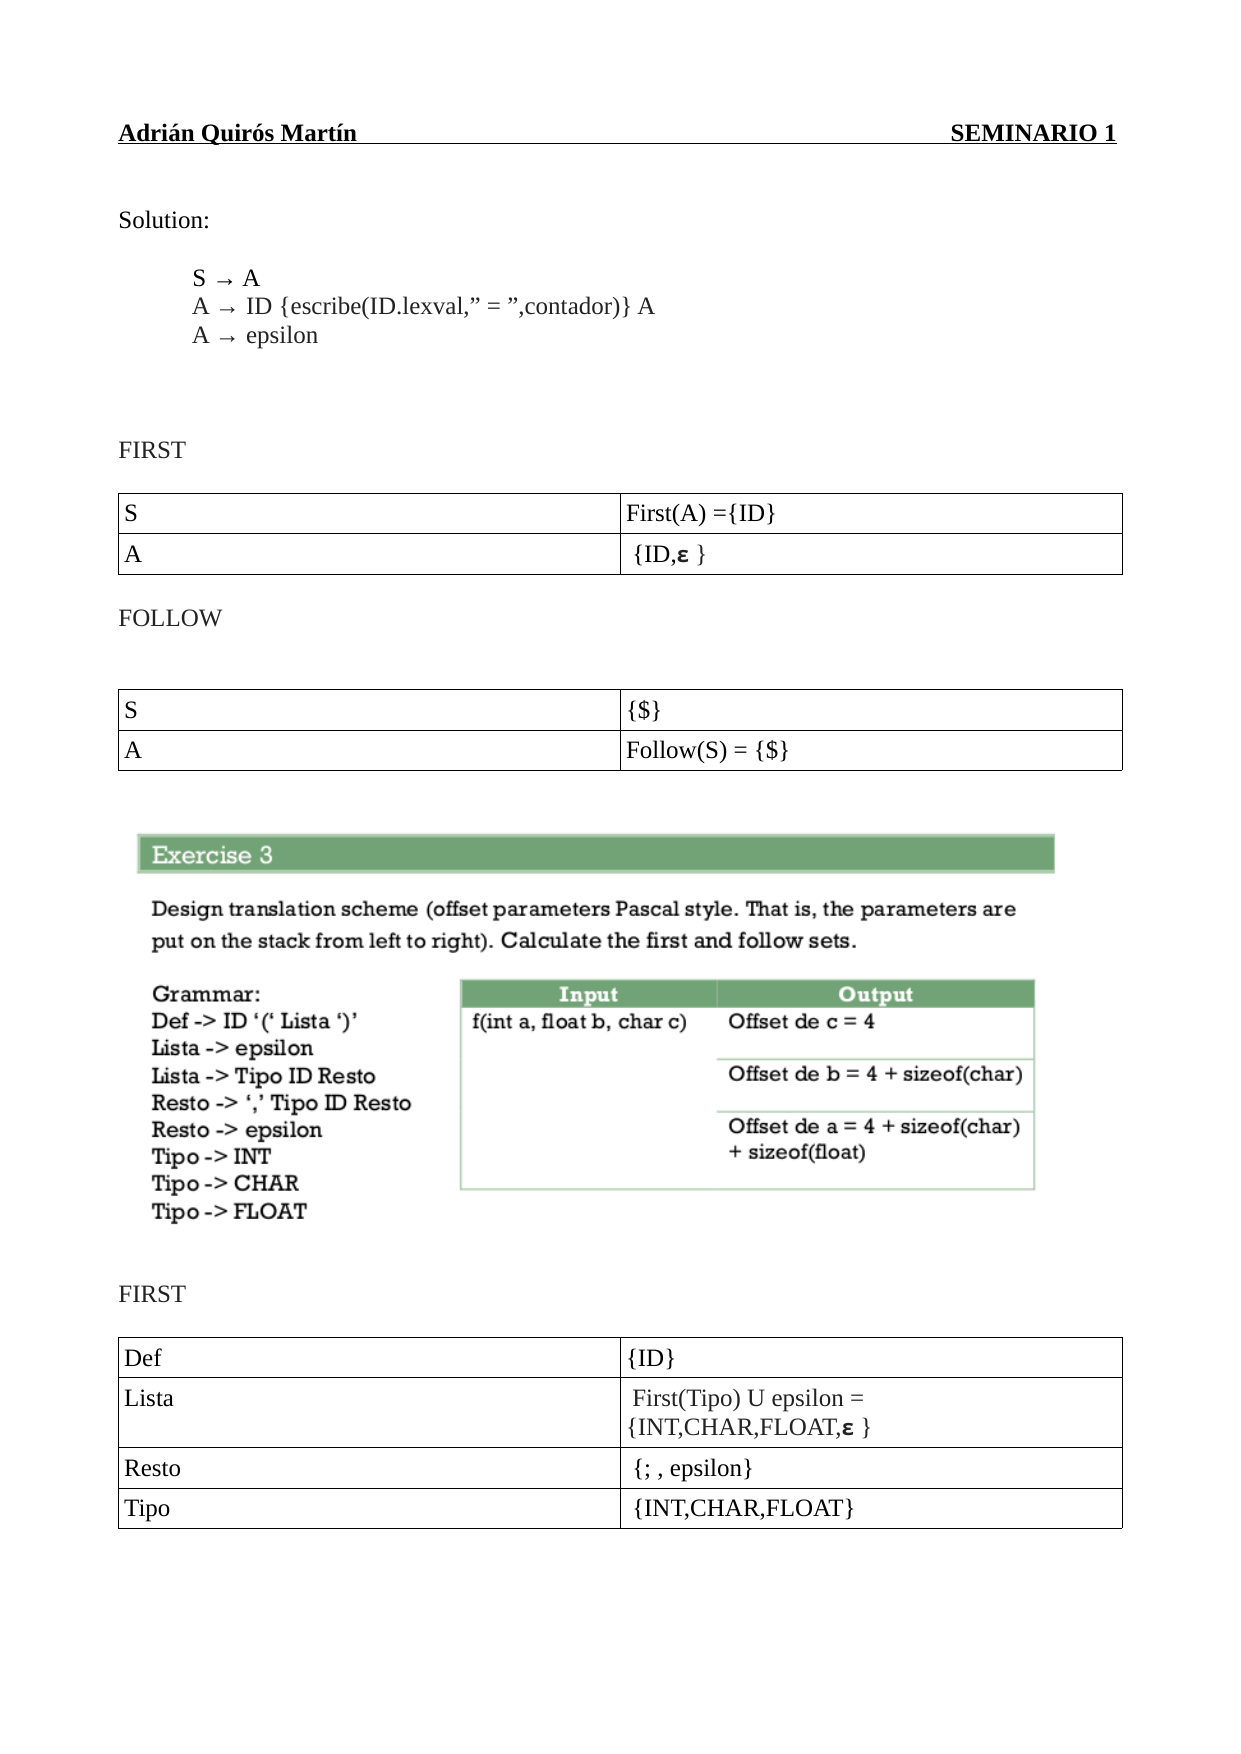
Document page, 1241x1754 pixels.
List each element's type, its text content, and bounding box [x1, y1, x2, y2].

text Solution: [118, 205, 1122, 234]
table_header S [119, 690, 620, 730]
table_cell {; , epsilon} [621, 1448, 1122, 1488]
table_cell Resto [119, 1448, 620, 1488]
text FIRST [118, 435, 1122, 464]
text A → epsilon [118, 320, 1122, 349]
table_header First(A) ={ID} [621, 494, 1122, 533]
text FIRST [118, 1279, 1122, 1308]
picture [118, 827, 1056, 1251]
table_header {$} [621, 690, 1122, 730]
text S → A [118, 263, 1122, 291]
text A → ID {escribe(ID.lexval,” = ”,contador)} A [118, 291, 1122, 320]
table_cell A [119, 731, 620, 770]
table_header {ID} [621, 1338, 1122, 1377]
text FOLLOW [118, 603, 1122, 632]
table_header Def [119, 1338, 620, 1377]
table_cell A [119, 534, 620, 574]
table_cell Follow(S) = {$} [621, 731, 1122, 770]
table_cell Tipo [119, 1489, 620, 1528]
table_cell Lista [119, 1378, 620, 1447]
table_header S [119, 494, 620, 533]
table_cell {ID,ε } [621, 534, 1122, 574]
table_cell {INT,CHAR,FLOAT} [621, 1489, 1122, 1528]
table_cell First(Tipo) U epsilon = {INT,CHAR,FLOAT,ε } [621, 1378, 1122, 1447]
